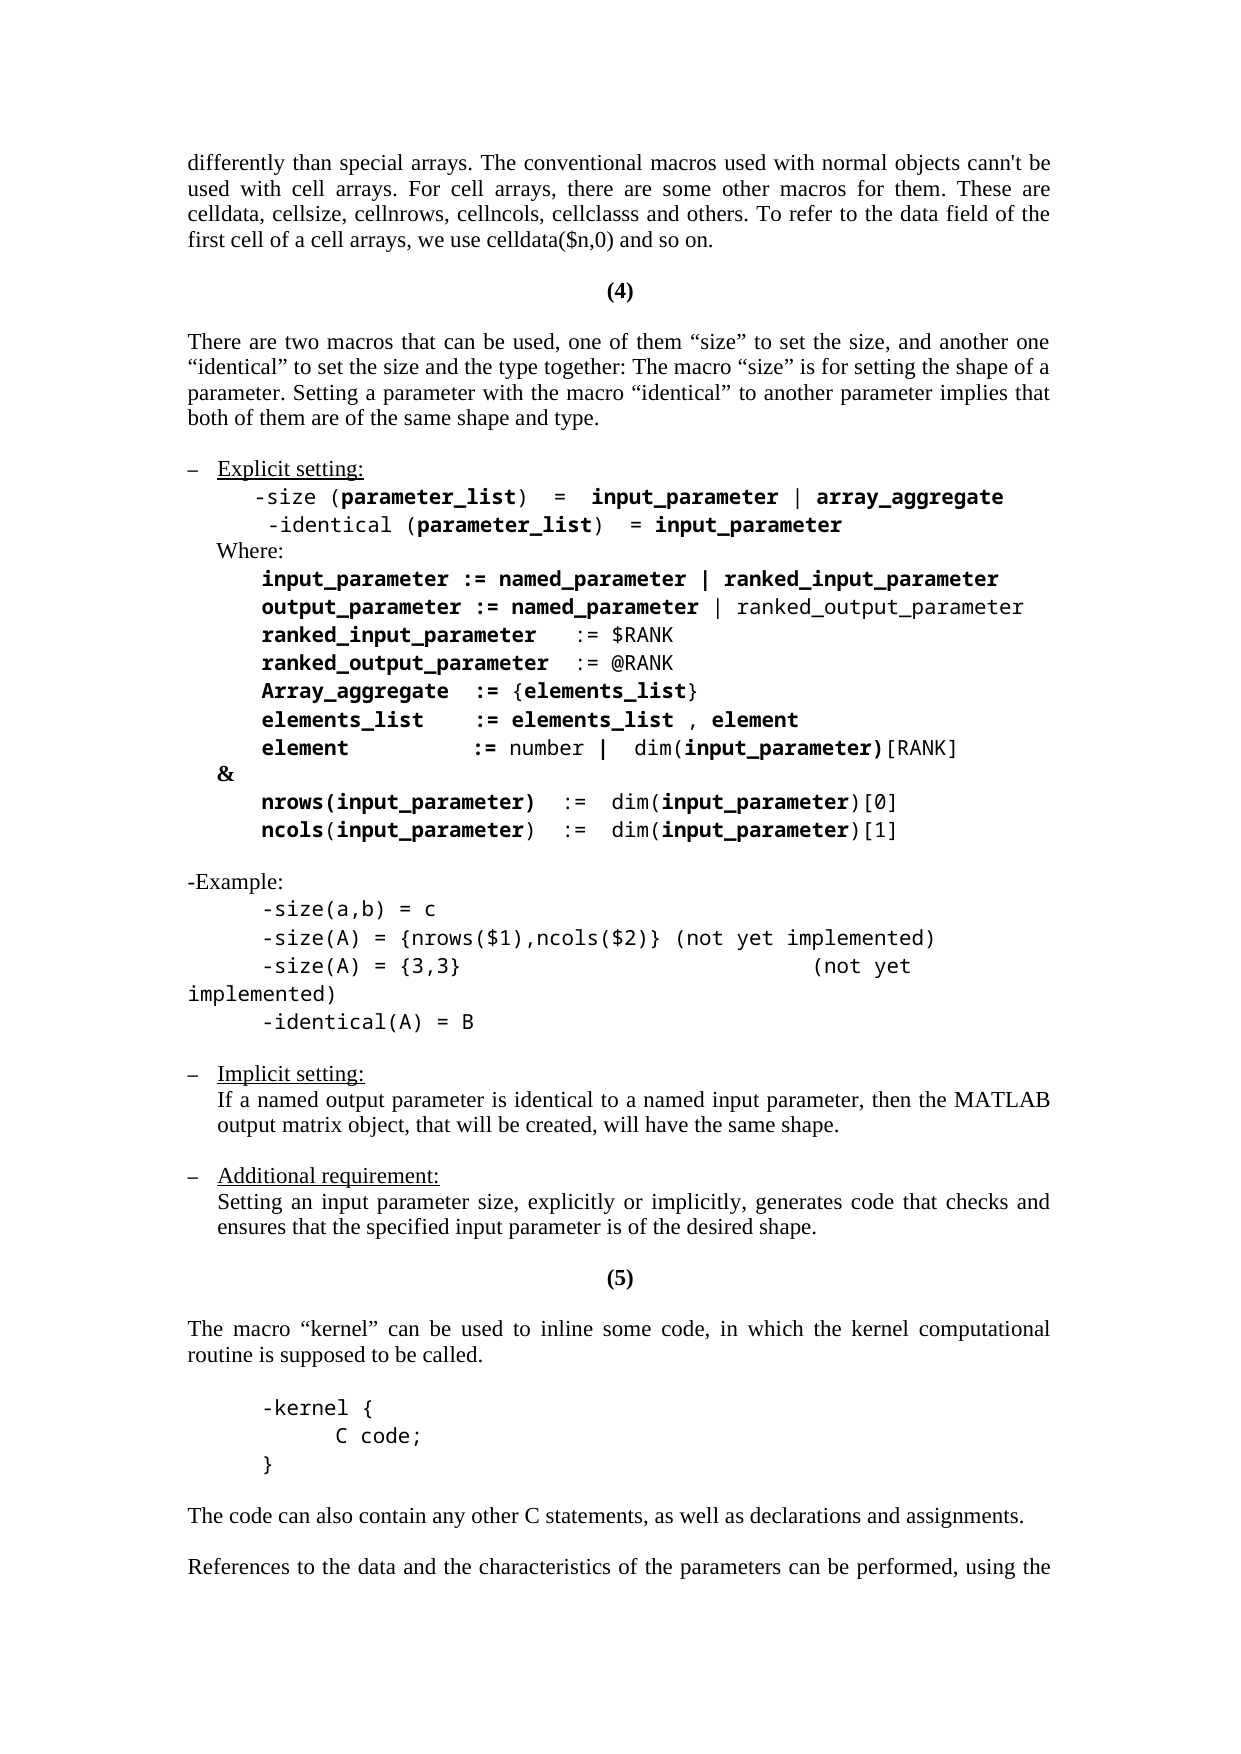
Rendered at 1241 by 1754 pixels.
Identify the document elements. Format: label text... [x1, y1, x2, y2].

text & [187, 761, 1053, 787]
list -identical (parameter_list) = input_parameter [187, 510, 1053, 538]
text input_parameter := named_parameter | ranked_input_parameter [187, 564, 1053, 592]
text There are two macros that can be used, one of them “size” to set the size, and another one “identical” to set the size and the type together: The macro “size” is for setting the shape of a parameter. Setting a parameter with the macro “identical” to another parameter implies that both of them are of the same shape and type. [187, 329, 1053, 431]
list Explicit setting: [187, 456, 1053, 482]
list Setting an input parameter size, explicitly or implicitly, generates code that checks and ensures that the specified input parameter is of the desired shape. [187, 1189, 1053, 1240]
text -identical(A) = B [187, 1007, 1053, 1036]
text -Example: [187, 869, 1053, 894]
text (4) [187, 278, 1053, 303]
text elements_list := elements_list , element [187, 705, 1053, 733]
text ranked_output_parameter := @RANK [187, 648, 1053, 677]
text The macro “kernel” can be used to inline some code, in which the kernel computational routine is supposed to be called. [187, 1316, 1053, 1367]
list Implicit setting: [187, 1061, 1053, 1087]
text -kernel { [187, 1393, 1053, 1421]
list If a named output parameter is identical to a named input parameter, then the MATLAB output matrix object, that will be created, will have the same shape. [187, 1087, 1053, 1138]
list Additional requirement: [187, 1163, 1053, 1189]
text nrows(input_parameter) := dim(input_parameter)[0] [187, 787, 1053, 815]
text References to the data and the characteristics of the parameters can be performed, using the [187, 1554, 1053, 1579]
text differently than special arrays. The conventional macros used with normal objects cann't be used with cell arrays. For cell arrays, there are some other macros for them. These are celldata, cellsize, cellnrows, cellncols, cellclasss and others. To refer to the data field of the first cell of a cell arrays, we use celldata($n,0) and so on. [187, 150, 1053, 252]
text Array_aggregate := {elements_list} [187, 677, 1053, 705]
text ranked_input_parameter := $RANK [187, 620, 1053, 648]
text output_parameter := named_parameter | ranked_output_parameter [187, 592, 1053, 620]
text -size(A) = {3,3} (not yet implemented) [187, 951, 1053, 1007]
text -size(a,b) = c [187, 894, 1053, 923]
text -size(A) = {nrows($1),ncols($2)} (not yet implemented) [187, 923, 1053, 951]
text Where: [187, 538, 1053, 564]
text ncols(input_parameter) := dim(input_parameter)[1] [187, 815, 1053, 843]
text The code can also contain any other C statements, as well as declarations and assignments. [187, 1503, 1053, 1528]
text } [187, 1449, 1053, 1477]
text (5) [187, 1265, 1053, 1291]
text element := number | dim(input_parameter)[RANK] [187, 733, 1053, 761]
list -size (parameter_list) = input_parameter | array_aggregate [187, 482, 1053, 510]
text C code; [187, 1421, 1053, 1449]
